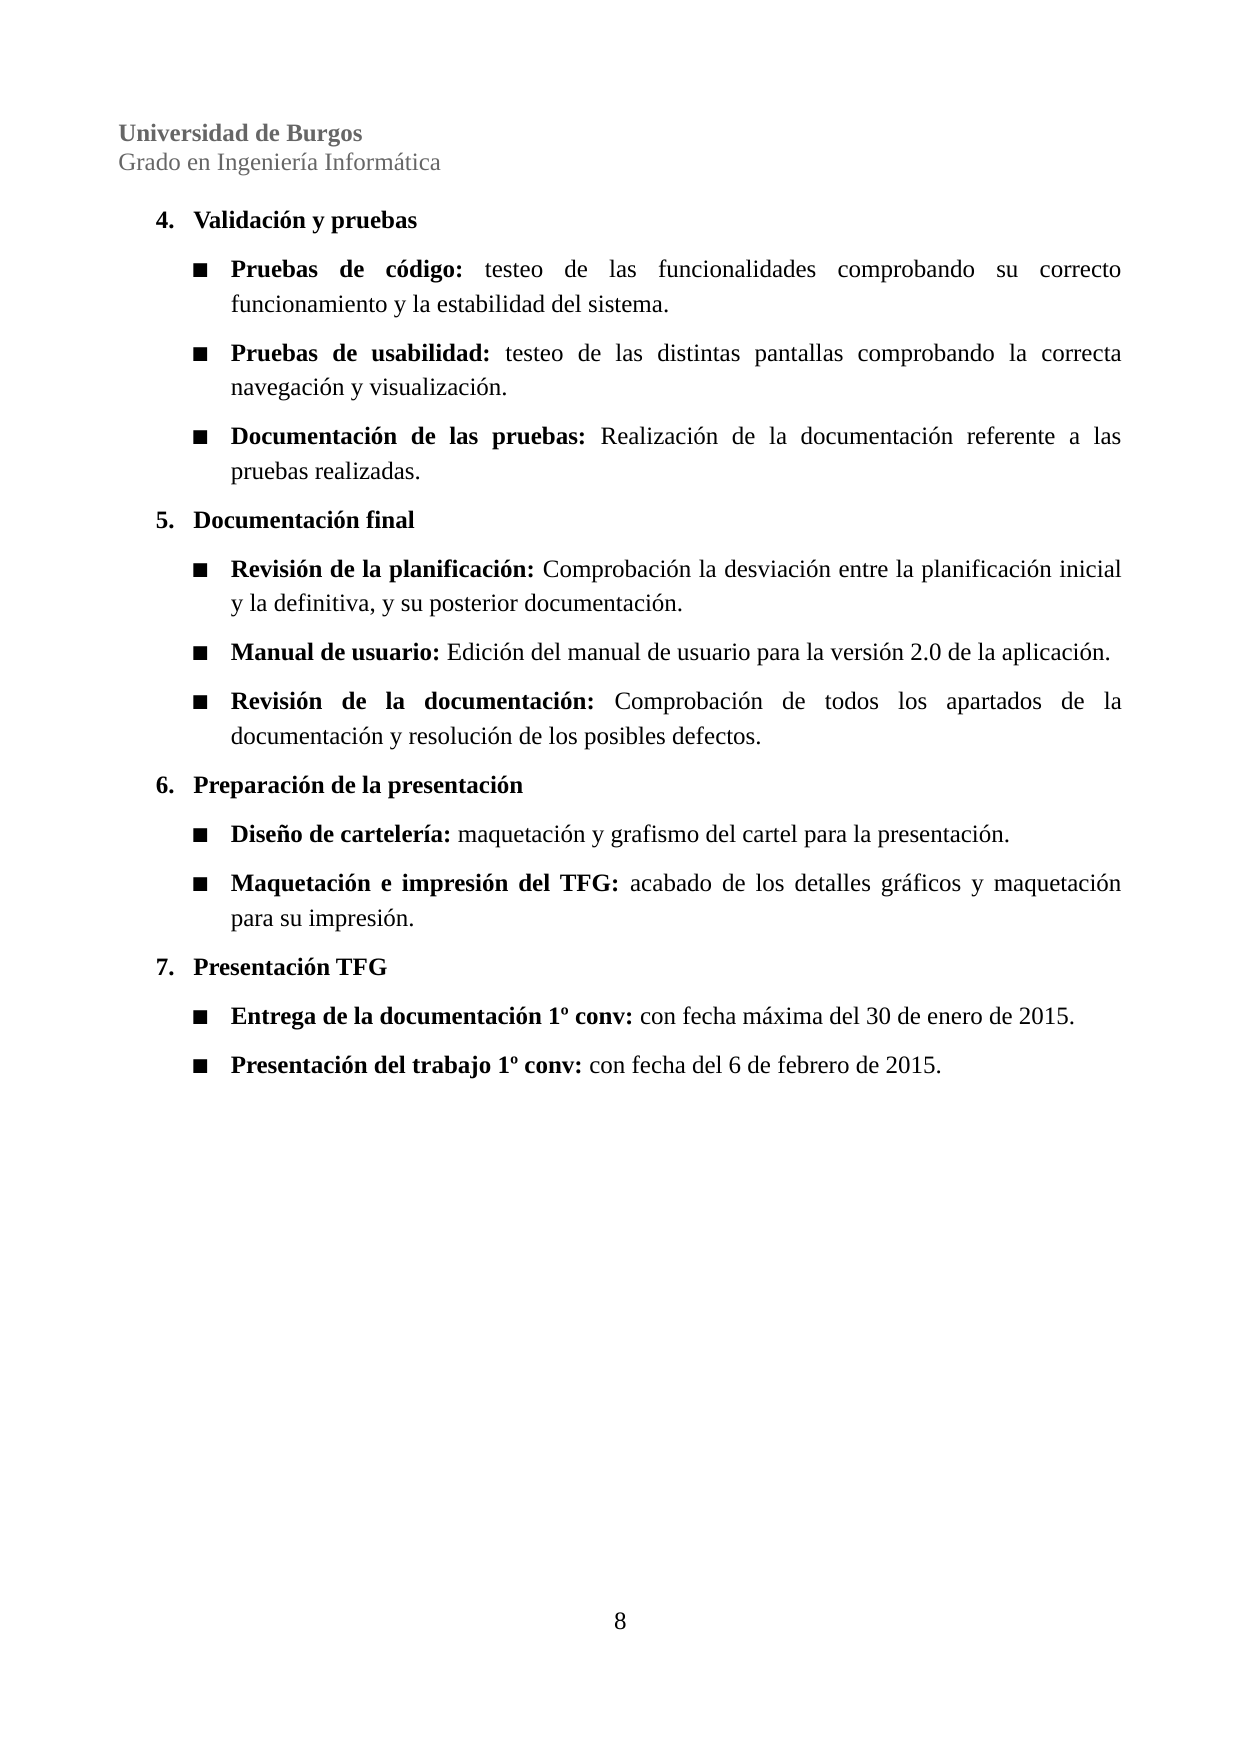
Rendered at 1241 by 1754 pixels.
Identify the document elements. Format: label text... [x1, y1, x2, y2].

list Presentación TFG [156, 952, 1122, 980]
list Revisión de la planificación: Comprobación la desviación entre la planificación inicial y la definitiva, y su posterior documentación. [193, 554, 1122, 617]
list Documentación final [156, 505, 1122, 533]
list Documentación de las pruebas: Realización de la documentación referente a las pruebas realizadas. [193, 421, 1122, 484]
list Manual de usuario: Edición del manual de usuario para la versión 2.0 de la aplicación. [193, 637, 1122, 666]
list Preparación de la presentación [156, 770, 1122, 799]
list Pruebas de código: testeo de las funcionalidades comprobando su correcto funcionamiento y la estabilidad del sistema. [193, 254, 1122, 317]
list Maquetación e impresión del TFG: acabado de los detalles gráficos y maquetación para su impresión. [193, 868, 1122, 931]
list Presentación del trabajo 1º conv: con fecha del 6 de febrero de 2015. [193, 1050, 1122, 1078]
list Entrega de la documentación 1º conv: con fecha máxima del 30 de enero de 2015. [193, 1001, 1122, 1029]
list Revisión de la documentación: Comprobación de todos los apartados de la documentación y resolución de los posibles defectos. [193, 686, 1122, 750]
list Validación y pruebas [156, 205, 1122, 234]
list Pruebas de usabilidad: testeo de las distintas pantallas comprobando la correcta navegación y visualización. [193, 338, 1122, 401]
list Diseño de cartelería: maquetación y grafismo del cartel para la presentación. [193, 819, 1122, 848]
